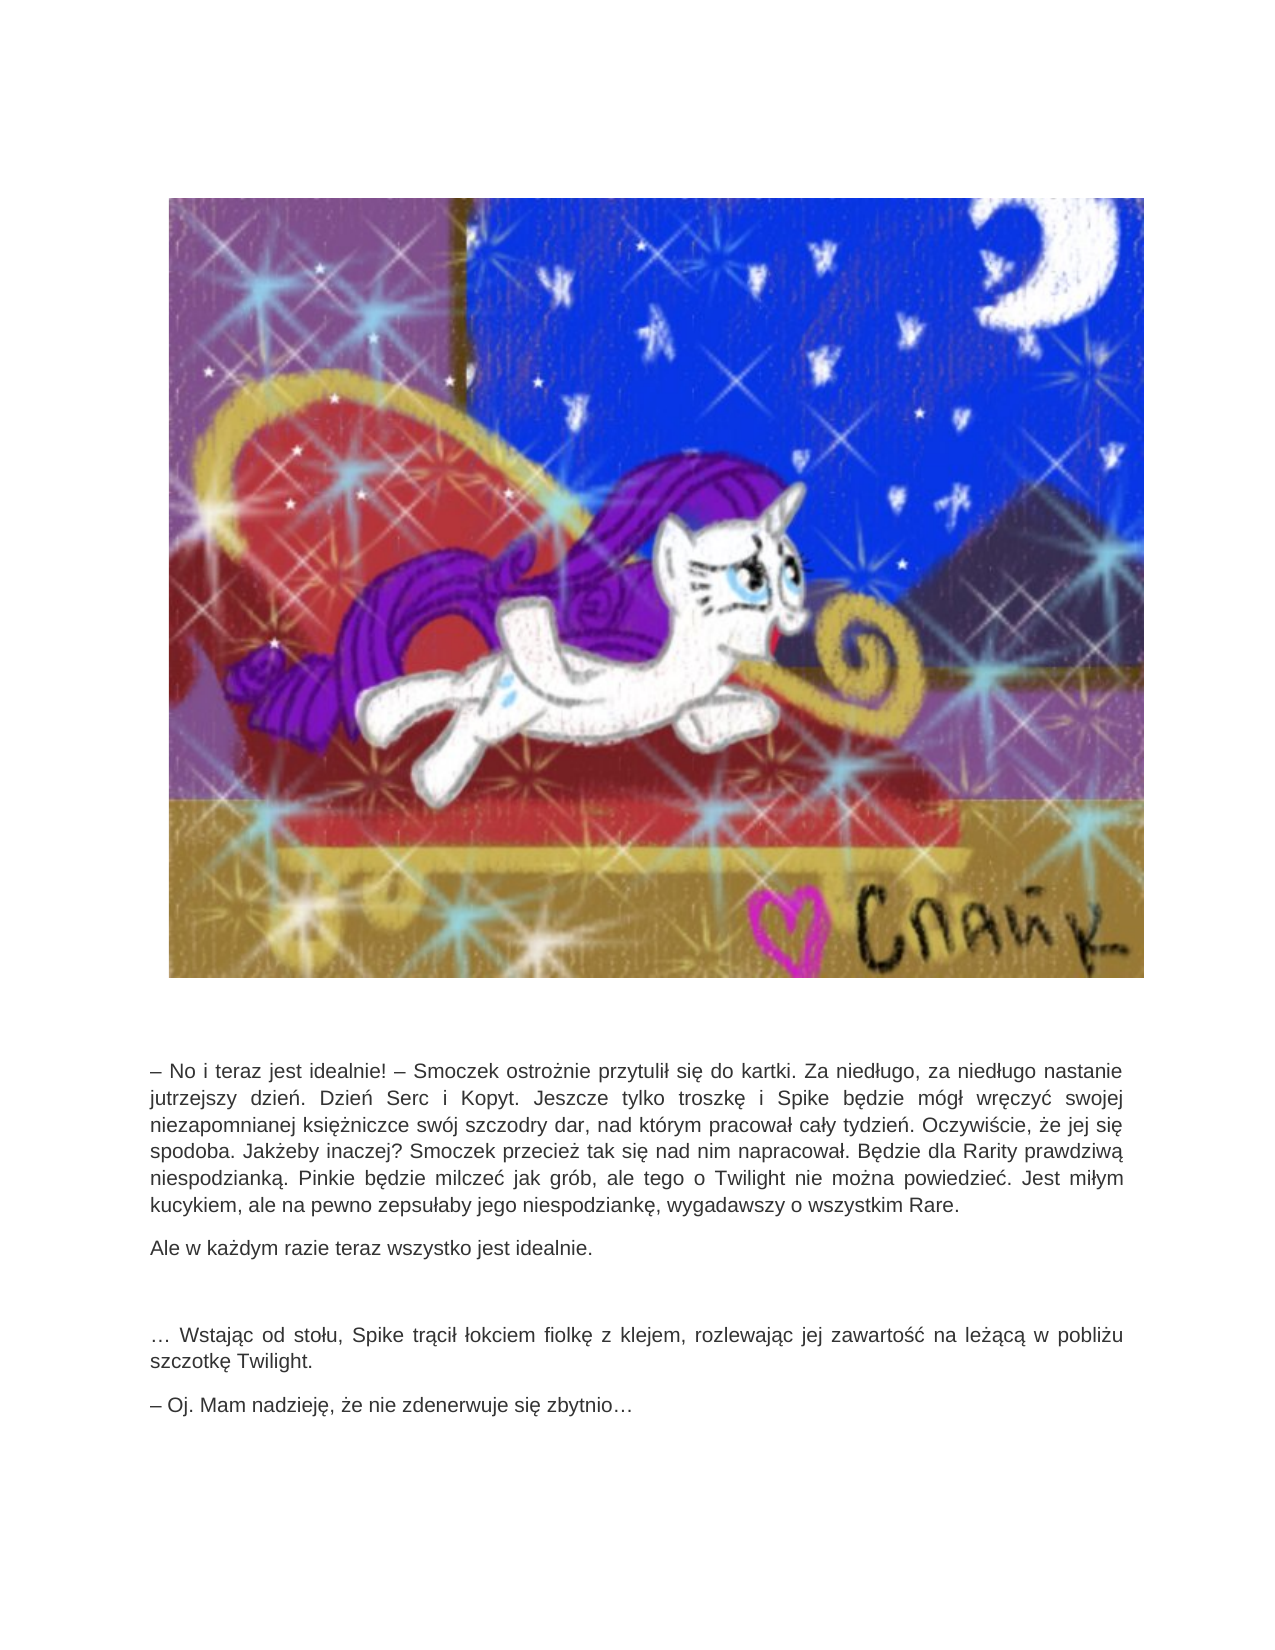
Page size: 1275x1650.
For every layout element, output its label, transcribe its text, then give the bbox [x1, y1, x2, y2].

text … Wstając od stołu, Spike trącił łokciem fiolkę z klejem, rozlewając jej zawartość na leżącą w pobliżu szczotkę Twilight. [150, 1323, 1125, 1373]
text – No i teraz jest idealnie! – Smoczek ostrożnie przytulił się do kartki. Za niedługo, za niedługo nastanie jutrzejszy dzień. Dzień Serc i Kopyt. Jeszcze tylko troszkę i Spike będzie mógł wręczyć swojej niezapomnianej księżniczce swój szczodry dar, nad którym pracował cały tydzień. Oczywiście, że jej się spodoba. Jakżeby inaczej? Smoczek przecież tak się nad nim napracował. Będzie dla Rarity prawdziwą niespodzianką. Pinkie będzie milczeć jak grób, ale tego o Twilight nie można powiedzieć. Jest miłym kucykiem, ale na pewno zepsułaby jego niespodziankę, wygadawszy o wszystkim Rare. [150, 1060, 1125, 1216]
text – Oj. Mam nadzieję, że nie zdenerwuje się zbytnio… [150, 1393, 1125, 1416]
picture [168, 198, 1144, 978]
text Ale w każdym razie teraz wszystko jest idealnie. [150, 1236, 1125, 1260]
